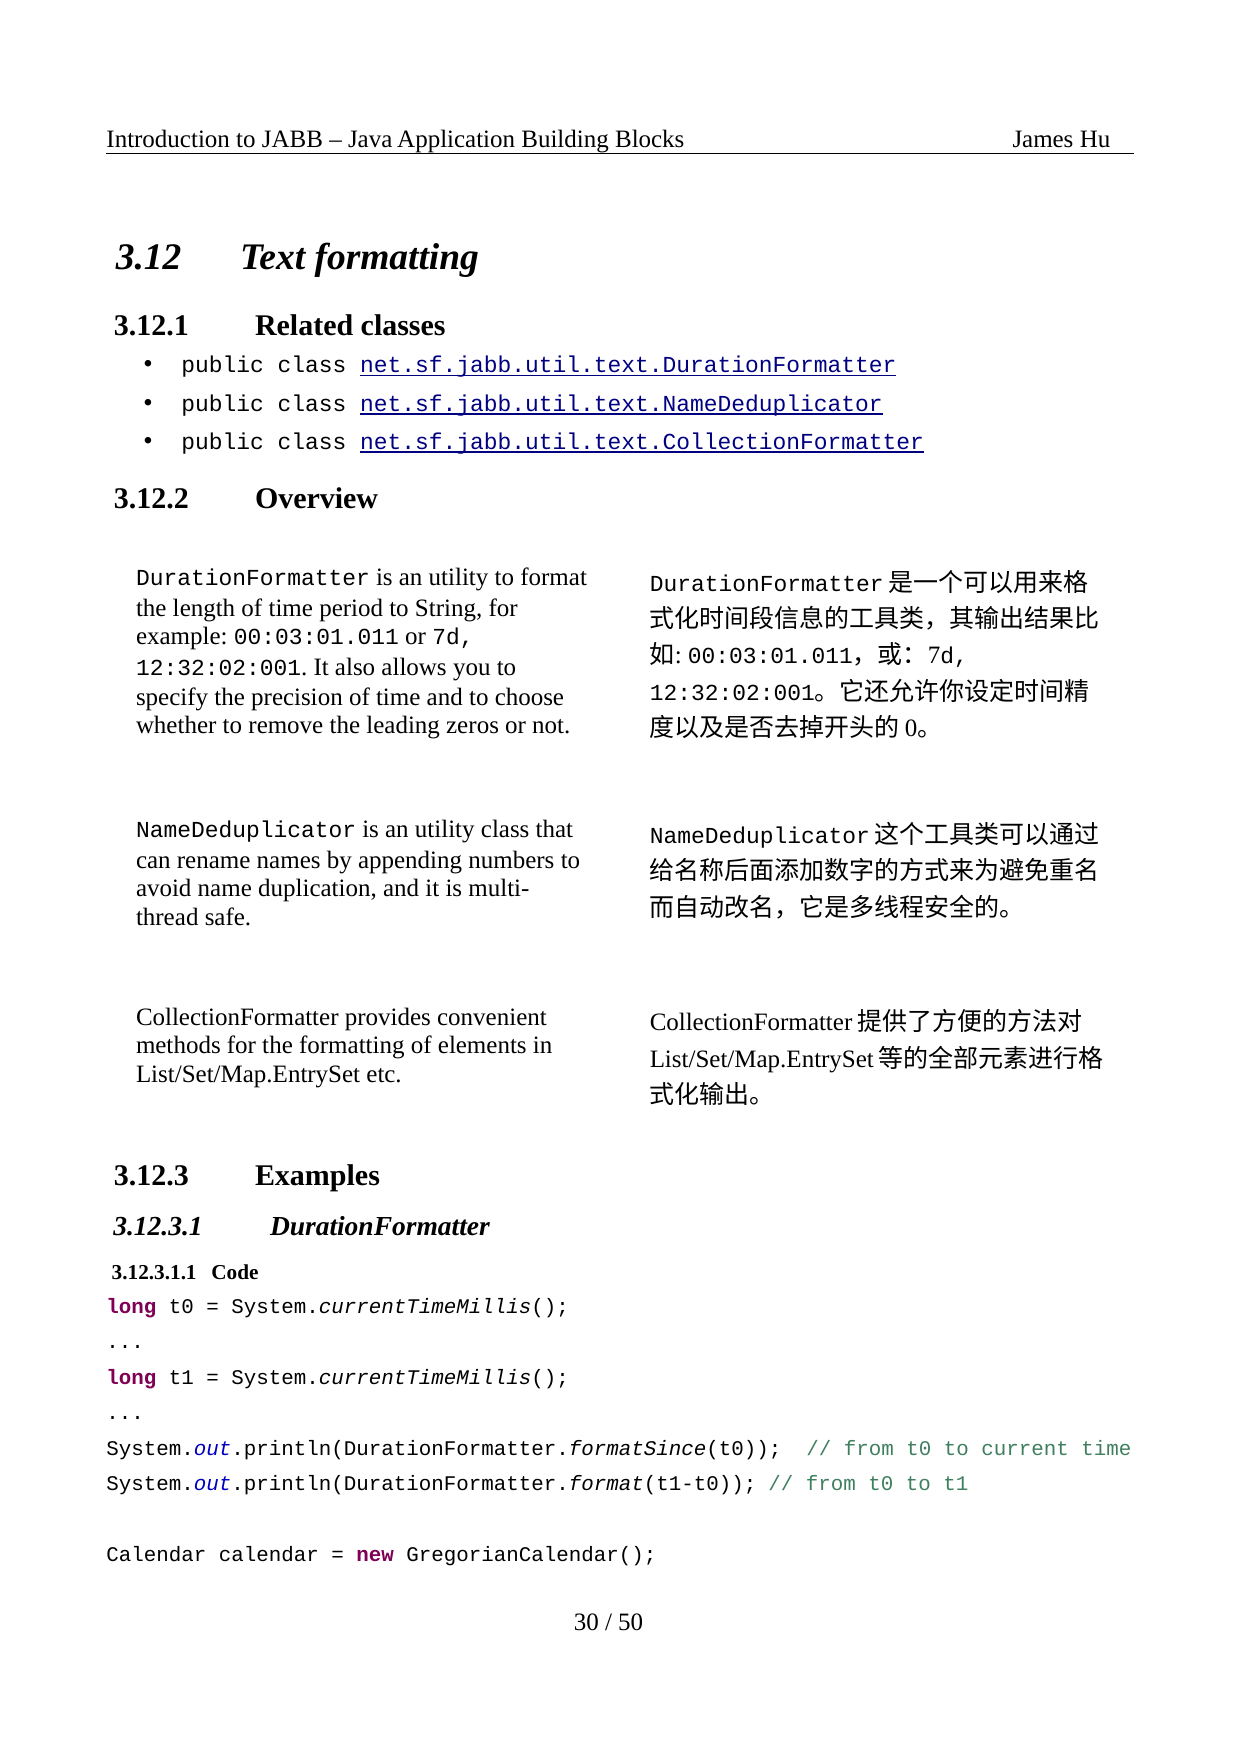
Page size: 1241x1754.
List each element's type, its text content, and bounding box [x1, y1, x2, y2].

text long t1 = System.currentTimeMillis(); [106, 1367, 1134, 1390]
table_cell CollectionFormatter提供了方便的方法对List/Set/Map.EntrySet等的全部元素进行格式化输出。 [620, 966, 1134, 1146]
text long t0 = System.currentTimeMillis(); [106, 1296, 1134, 1319]
table_cell NameDeduplicator is an utility class that can rename names by appending numbers to avoid name duplication, and it is multi-thread safe. [106, 779, 620, 966]
table_cell CollectionFormatter provides convenient methods for the formatting of elements in List/Set/Map.EntrySet etc. [106, 966, 620, 1146]
subtitle DurationFormatter [106, 1210, 1134, 1242]
table_header DurationFormatter is an utility to format the length of time period to String, for example: 00:03:01.011 or 7d, 12:32:02:001. It also allows you to specify the precision of time and to choose whether to remove the leading zeros or not. [106, 527, 620, 779]
text ... [106, 1331, 1134, 1355]
table_header DurationFormatter是一个可以用来格式化时间段信息的工具类，其输出结果比如: 00:03:01.011，或：7d, 12:32:02:001。它还允许你设定时间精度以及是否去掉开头的0。 [620, 527, 1134, 779]
subtitle Text formatting [106, 235, 1134, 278]
subtitle Related classes [106, 307, 1134, 342]
text Calendar calendar = new GregorianCalendar(); [106, 1544, 1134, 1568]
text ... [106, 1402, 1134, 1426]
text System.out.println(DurationFormatter.formatSince(t0)); // from t0 to current time [106, 1438, 1134, 1461]
text System.out.println(DurationFormatter.format(t1-t0)); // from t0 to t1 [106, 1473, 1134, 1497]
subtitle Overview [106, 481, 1134, 515]
list public class net.sf.jabb.util.text.NameDeduplicator [144, 392, 1134, 418]
subtitle Code [106, 1259, 1134, 1284]
table_cell NameDeduplicator这个工具类可以通过给名称后面添加数字的方式来为避免重名而自动改名，它是多线程安全的。 [620, 779, 1134, 966]
list public class net.sf.jabb.util.text.CollectionFormatter [144, 431, 1134, 456]
list public class net.sf.jabb.util.text.DurationFormatter [144, 354, 1134, 379]
subtitle Examples [106, 1158, 1134, 1192]
